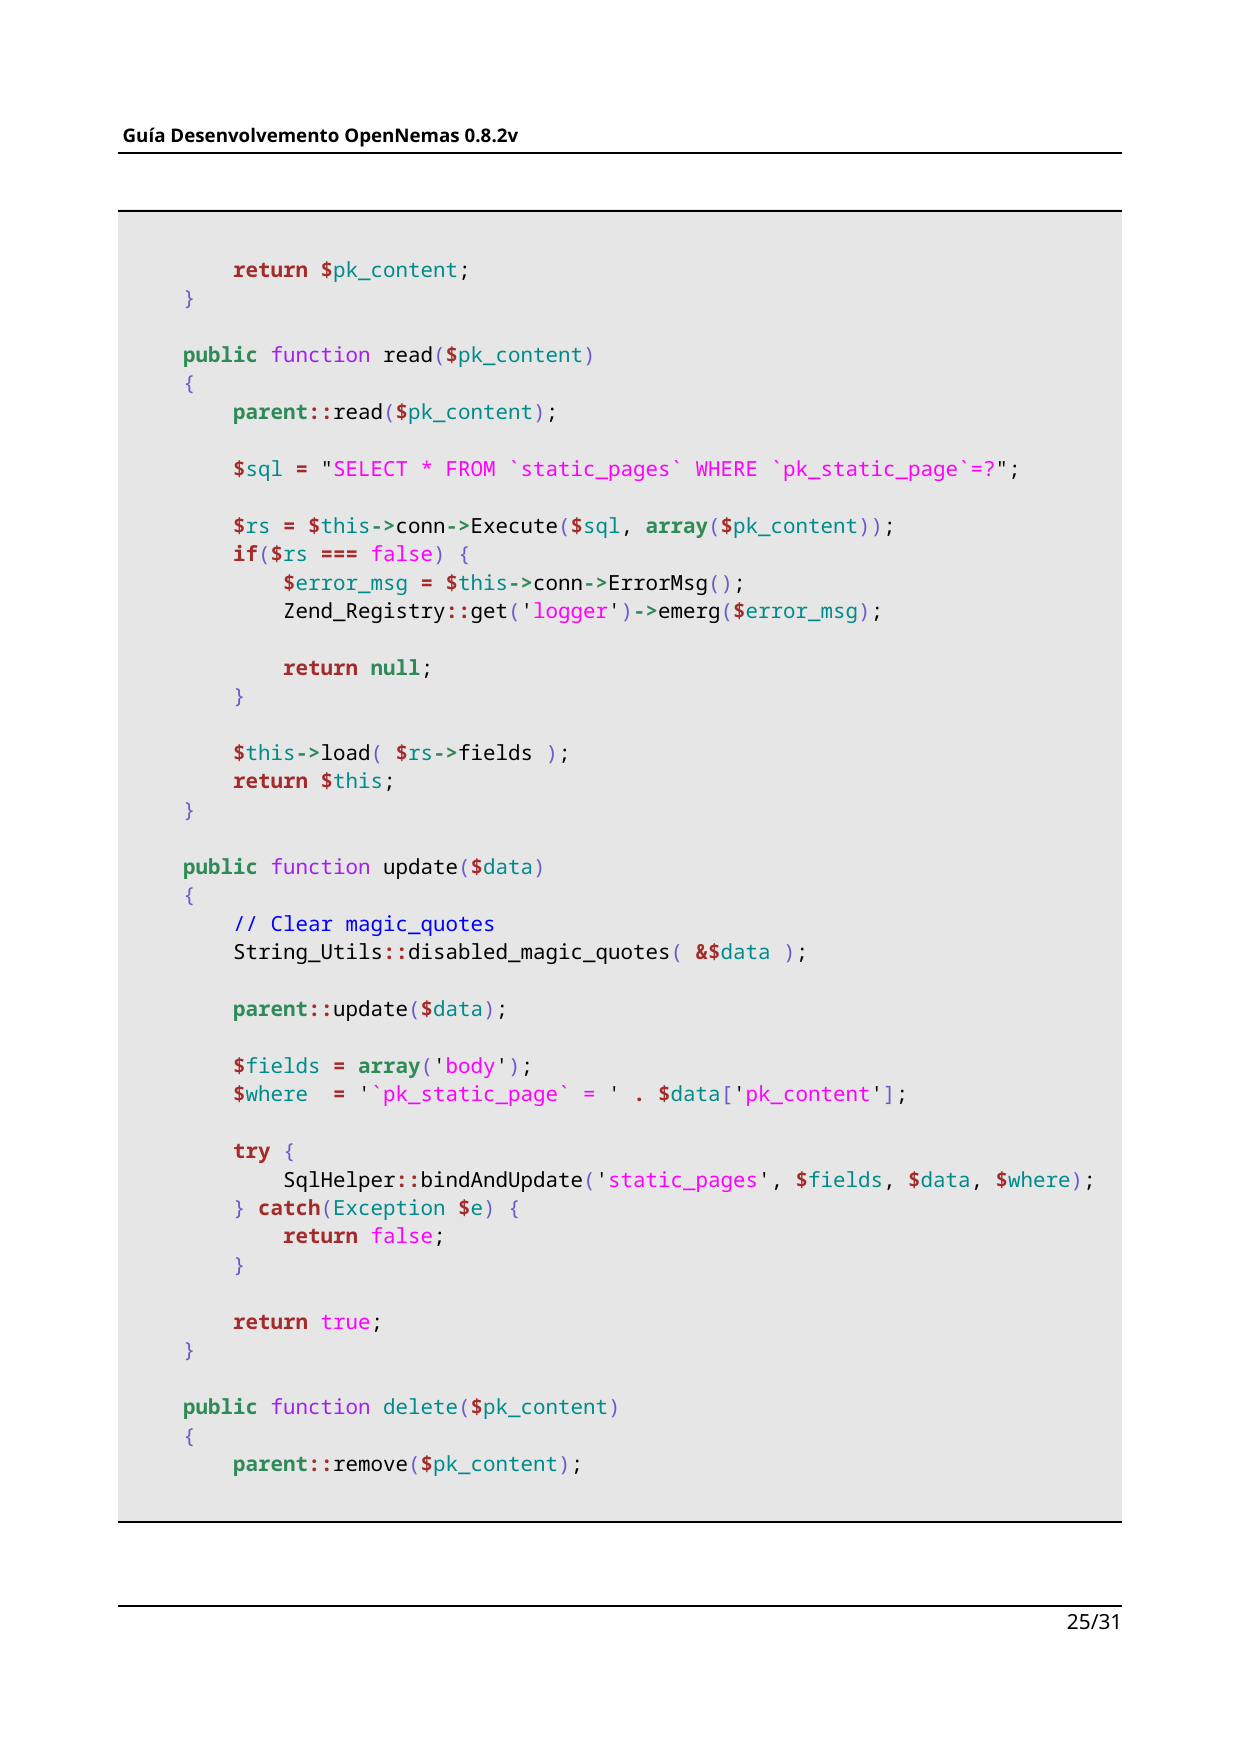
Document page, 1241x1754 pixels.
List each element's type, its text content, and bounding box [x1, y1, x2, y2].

text // Clear magic_quotes [118, 892, 1122, 920]
text try { [118, 1119, 1122, 1148]
text $rs = $this->conn->Execute($sql, array($pk_content)); [118, 494, 1122, 522]
text { [348, 864, 354, 873]
text $this->load( $rs->fields ); [118, 721, 1122, 750]
text { [286, 352, 292, 361]
text { [423, 352, 429, 361]
text { [118, 863, 1122, 892]
text { [386, 1404, 392, 1413]
text parent::remove($pk_content); [118, 1432, 1122, 1461]
text Zend_Registry::get('logger')->emerg($error_msg); [118, 579, 1122, 608]
text { [286, 1404, 292, 1413]
text { [118, 1404, 1122, 1432]
text String_Utils::disabled_magic_quotes( &$data ); [118, 920, 1122, 949]
text { [386, 863, 392, 873]
text { [411, 863, 417, 873]
text SqlHelper::bindAndUpdate('static_pages', $fields, $data, $where); [118, 1148, 1122, 1176]
text return $pk_content; [118, 238, 1122, 266]
text if($rs === false) { [118, 522, 1122, 551]
text $error_msg = $this->conn->ErrorMsg(); [118, 551, 1122, 579]
text return null; [118, 636, 1122, 664]
text } [118, 266, 1122, 295]
text } catch(Exception $e) { [118, 1176, 1122, 1205]
text } [118, 1233, 1122, 1262]
text { [486, 863, 492, 873]
text { [348, 1404, 354, 1413]
text public function delete($pk_content) [118, 1375, 1122, 1404]
text return $this; [118, 750, 1122, 778]
text } [348, 1318, 354, 1328]
text { [511, 352, 517, 361]
text public function read($pk_content) [118, 323, 1122, 352]
text $where = '`pk_static_page` = ' . $data['pk_content']; [118, 1063, 1122, 1091]
text parent::update($data); [118, 977, 1122, 1006]
text { [348, 352, 354, 361]
text } [118, 664, 1122, 693]
text { [536, 1404, 542, 1413]
text return false; [118, 1205, 1122, 1233]
text } [118, 778, 1122, 807]
text public function update($data) [118, 835, 1122, 863]
text { [118, 352, 1122, 380]
text $sql = "SELECT * FROM `static_pages` WHERE `pk_static_page`=?"; [118, 437, 1122, 465]
text { [286, 863, 292, 873]
text } [118, 1318, 1122, 1347]
text parent::read($pk_content); [118, 380, 1122, 408]
text return true; [118, 1290, 1122, 1318]
text $fields = array('body'); [118, 1034, 1122, 1063]
text } [386, 267, 392, 276]
